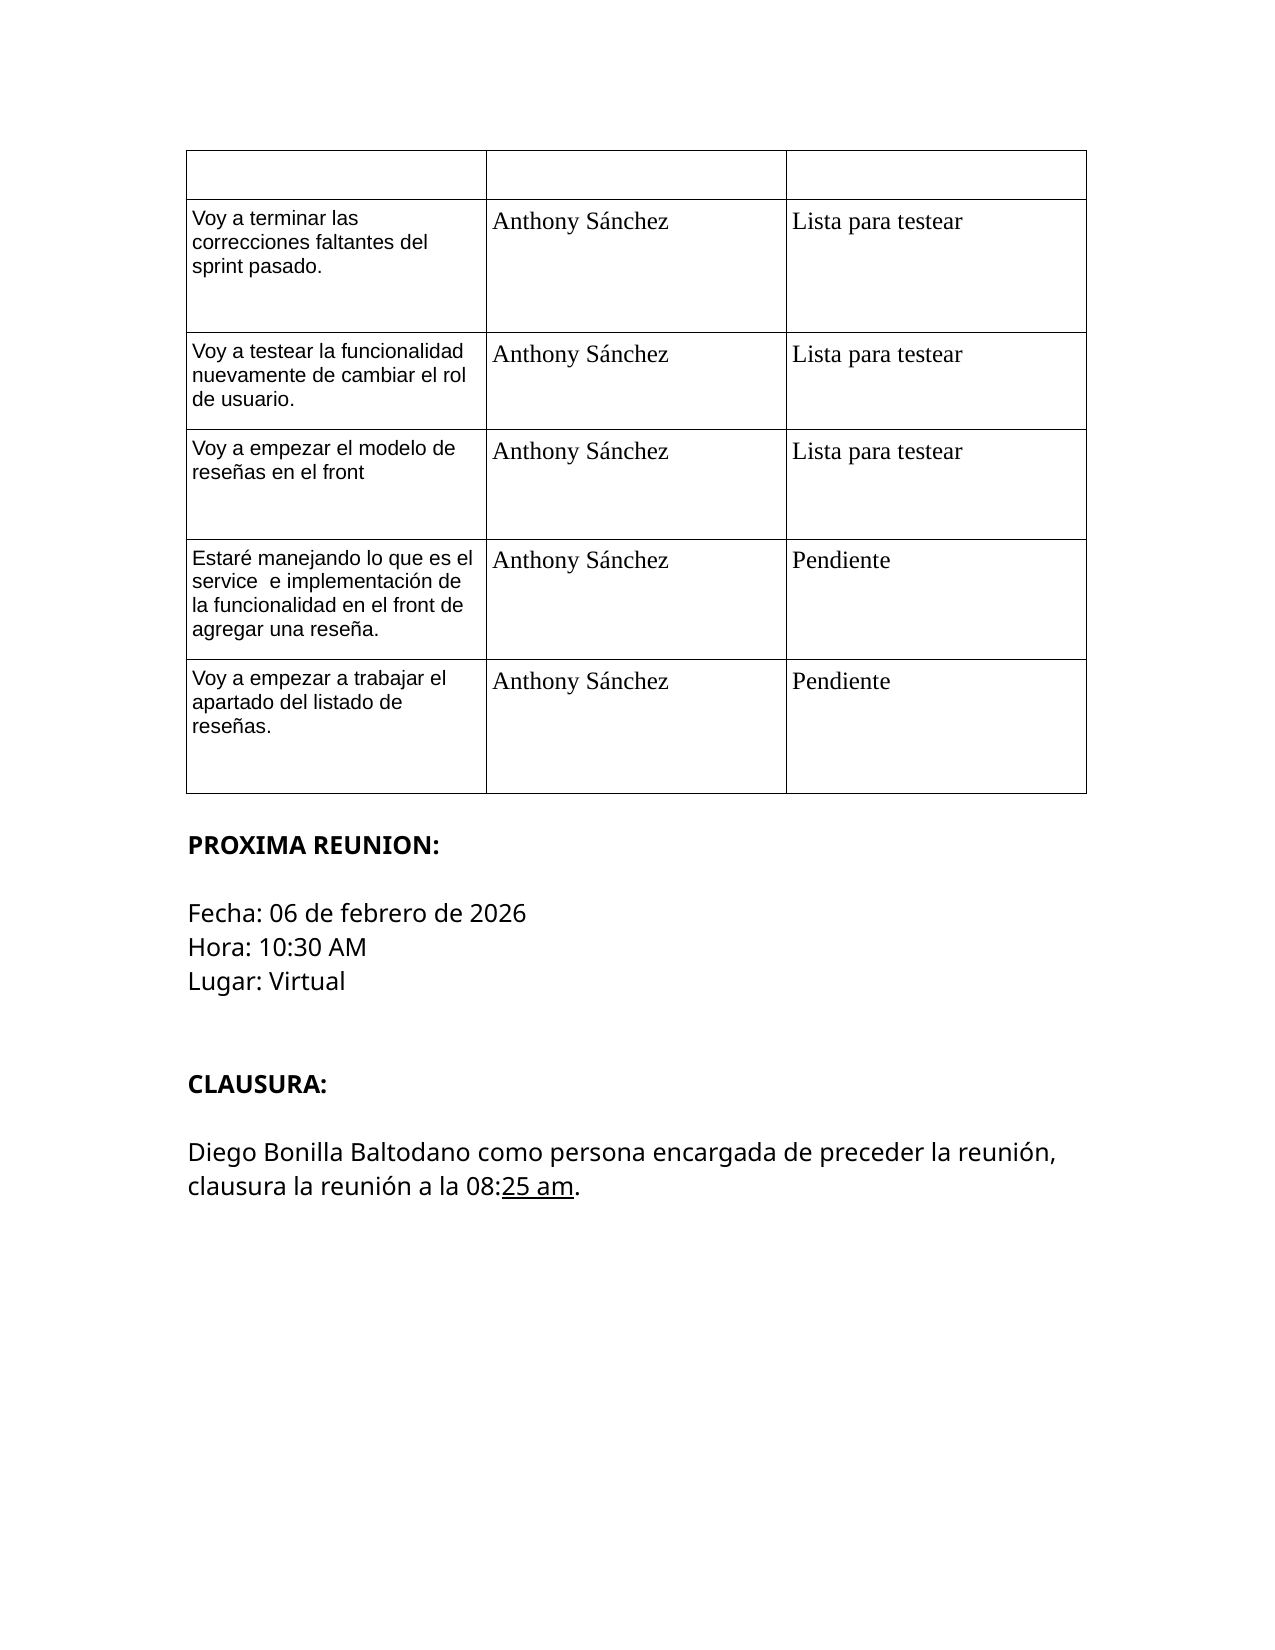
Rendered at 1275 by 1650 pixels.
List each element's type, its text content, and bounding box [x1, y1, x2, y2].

text Hora: 10:30 AM [187, 930, 1087, 964]
table_cell Lista para testear [787, 430, 1086, 538]
table_cell Anthony Sánchez [487, 430, 786, 538]
text Fecha: 06 de febrero de 2026 [187, 896, 1087, 930]
table_cell Voy a empezar el modelo de reseñas en el front [187, 430, 486, 538]
table_cell Voy a terminar las correcciones faltantes del sprint pasado. [187, 200, 486, 332]
table_cell [487, 151, 786, 199]
text PROXIMA REUNION: [187, 828, 1087, 862]
table_cell [787, 151, 1086, 199]
table_cell Anthony Sánchez [487, 660, 786, 793]
table_cell Anthony Sánchez [487, 200, 786, 332]
table_cell Voy a empezar a trabajar el apartado del listado de reseñas. [187, 660, 486, 793]
text CLAUSURA: [187, 1066, 1087, 1100]
table_cell Pendiente [787, 540, 1086, 659]
table_cell Anthony Sánchez [487, 333, 786, 429]
table_cell Lista para testear [787, 200, 1086, 332]
table_cell Lista para testear [787, 333, 1086, 429]
table_cell Pendiente [787, 660, 1086, 793]
table_cell Estaré manejando lo que es el service e implementación de la funcionalidad en el front de agregar una reseña. [187, 540, 486, 659]
table_cell [187, 151, 486, 199]
text Diego Bonilla Baltodano como persona encargada de preceder la reunión, clausura la reunión a la 08:25 am. [187, 1134, 1087, 1202]
table_cell Anthony Sánchez [487, 540, 786, 659]
text Lugar: Virtual [187, 964, 1087, 998]
table_cell Voy a testear la funcionalidad nuevamente de cambiar el rol de usuario. [187, 333, 486, 429]
